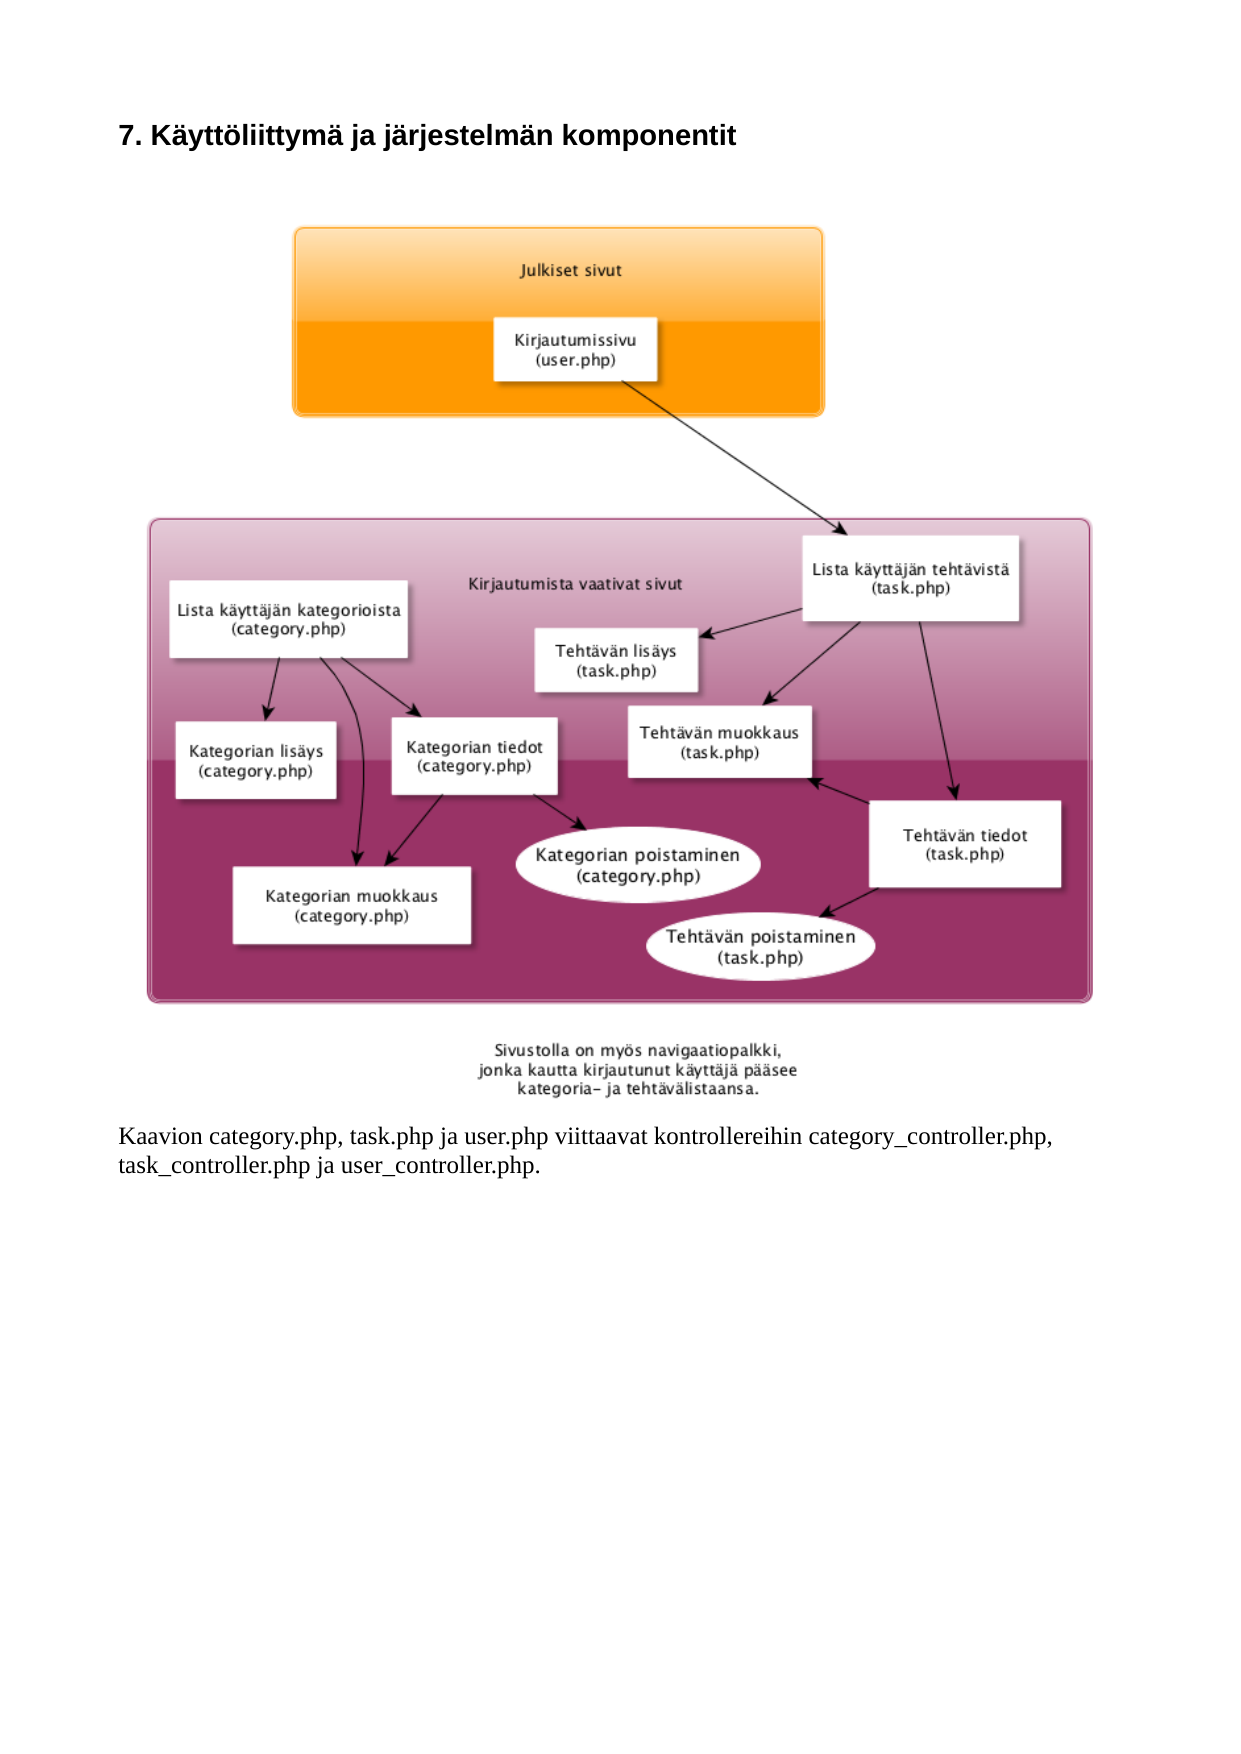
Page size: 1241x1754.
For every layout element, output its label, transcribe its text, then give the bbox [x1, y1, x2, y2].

text Kaavion category.php, task.php ja user.php viittaavat kontrollereihin category_controller.php, task_controller.php ja user_controller.php. [118, 205, 1122, 1179]
subtitle 7. Käyttöliittymä ja järjestelmän komponentit [118, 118, 1122, 152]
picture [126, 205, 1114, 1122]
